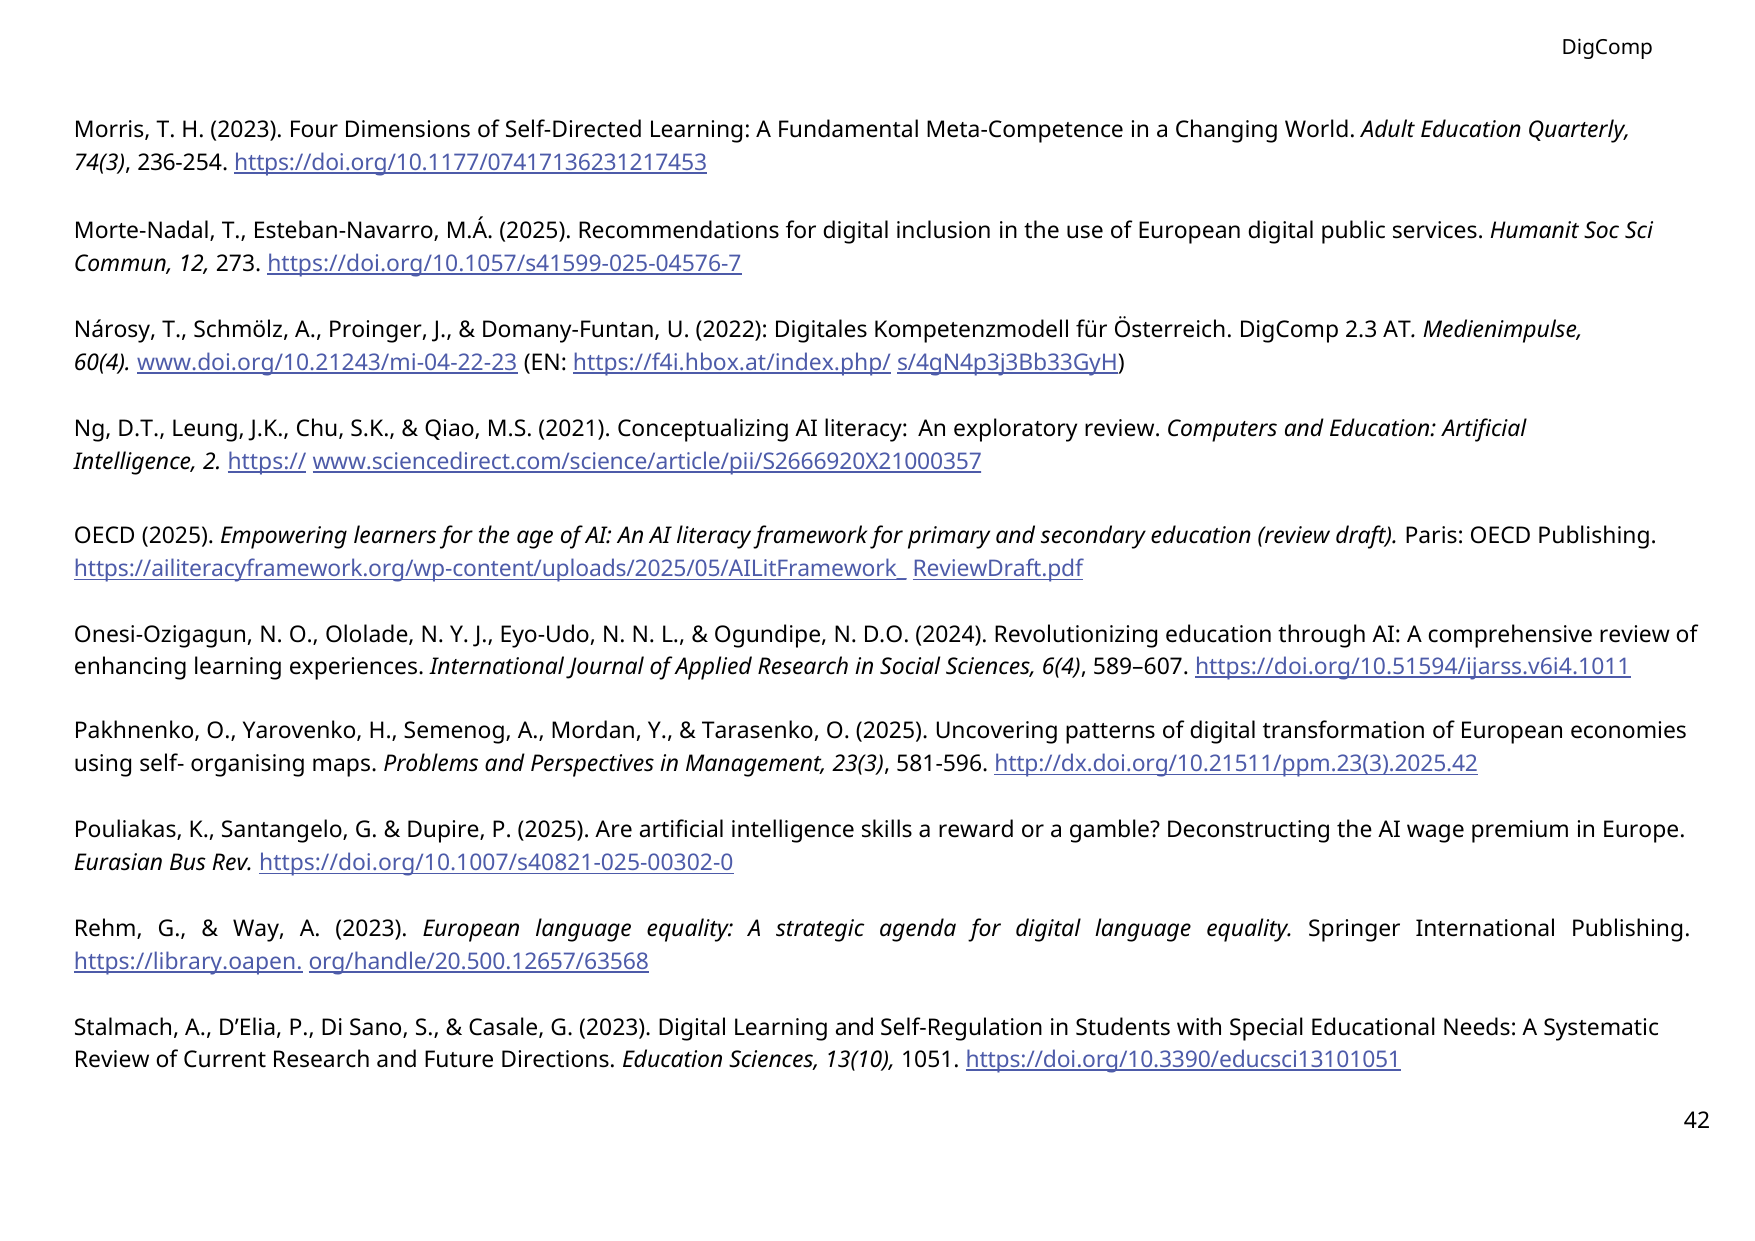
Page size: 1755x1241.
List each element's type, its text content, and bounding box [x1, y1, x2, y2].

text Pakhnenko, O., Yarovenko, H., Semenog, A., Mordan, Y., & Tarasenko, O. (2025). Uncovering patterns of digital transformation of European economies using self- organising maps. Problems and Perspectives in Management, 23(3), 581-596. http://dx.doi.org/10.21511/ppm.23(3).2025.42 [74, 714, 1710, 778]
text Pouliakas, K., Santangelo, G. & Dupire, P. (2025). Are artificial intelligence skills a reward or a gamble? Deconstructing the AI wage premium in Europe. Eurasian Bus Rev. https://doi.org/10.1007/s40821-025-00302-0 [74, 813, 1695, 877]
text OECD (2025). Empowering learners for the age of AI: An AI literacy framework for primary and secondary education (review draft). Paris: OECD Publishing. https://ailiteracyframework.org/wp-content/uploads/2025/05/AILitFramework_ ReviewDraft.pdf [74, 519, 1675, 583]
text Rehm, G., & Way, A. (2023). European language equality: A strategic agenda for digital language equality. Springer International Publishing. https://library.oapen. org/handle/20.500.12657/63568 [74, 912, 1691, 976]
text Morris, T. H. (2023). Four Dimensions of Self-Directed Learning: A Fundamental Meta-Competence in a Changing World. Adult Education Quarterly, 74(3), 236-254. https://doi.org/10.1177/07417136231217453 [74, 113, 1646, 177]
text Stalmach, A., D’Elia, P., Di Sano, S., & Casale, G. (2023). Digital Learning and Self-Regulation in Students with Special Educational Needs: A Systematic Review of Current Research and Future Directions. Education Sciences, 13(10), 1051. https://doi.org/10.3390/educsci13101051 [74, 1011, 1710, 1074]
text Onesi-Ozigagun, N. O., Ololade, N. Y. J., Eyo-Udo, N. N. L., & Ogundipe, N. D.O. (2024). Revolutionizing education through AI: A comprehensive review of enhancing learning experiences. International Journal of Applied Research in Social Sciences, 6(4), 589–607. https://doi.org/10.51594/ijarss.v6i4.1011 [74, 618, 1710, 681]
text Nárosy, T., Schmölz, A., Proinger, J., & Domany-Funtan, U. (2022): Digitales Kompetenzmodell für Österreich. DigComp 2.3 AT. Medienimpulse, 60(4). www.doi.org/10.21243/mi-04-22-23 (EN: https://f4i.hbox.at/index.php/ s/4gN4p3j3Bb33GyH) [74, 313, 1599, 377]
text Ng, D.T., Leung, J.K., Chu, S.K., & Qiao, M.S. (2021). Conceptualizing AI literacy: An exploratory review. Computers and Education: Artificial Intelligence, 2. https:// www.sciencedirect.com/science/article/pii/S2666920X21000357 [74, 412, 1656, 476]
text Morte-Nadal, T., Esteban-Navarro, M.Á. (2025). Recommendations for digital inclusion in the use of European digital public services. Humanit Soc Sci Commun, 12, 273. https://doi.org/10.1057/s41599-025-04576-7 [74, 214, 1671, 278]
